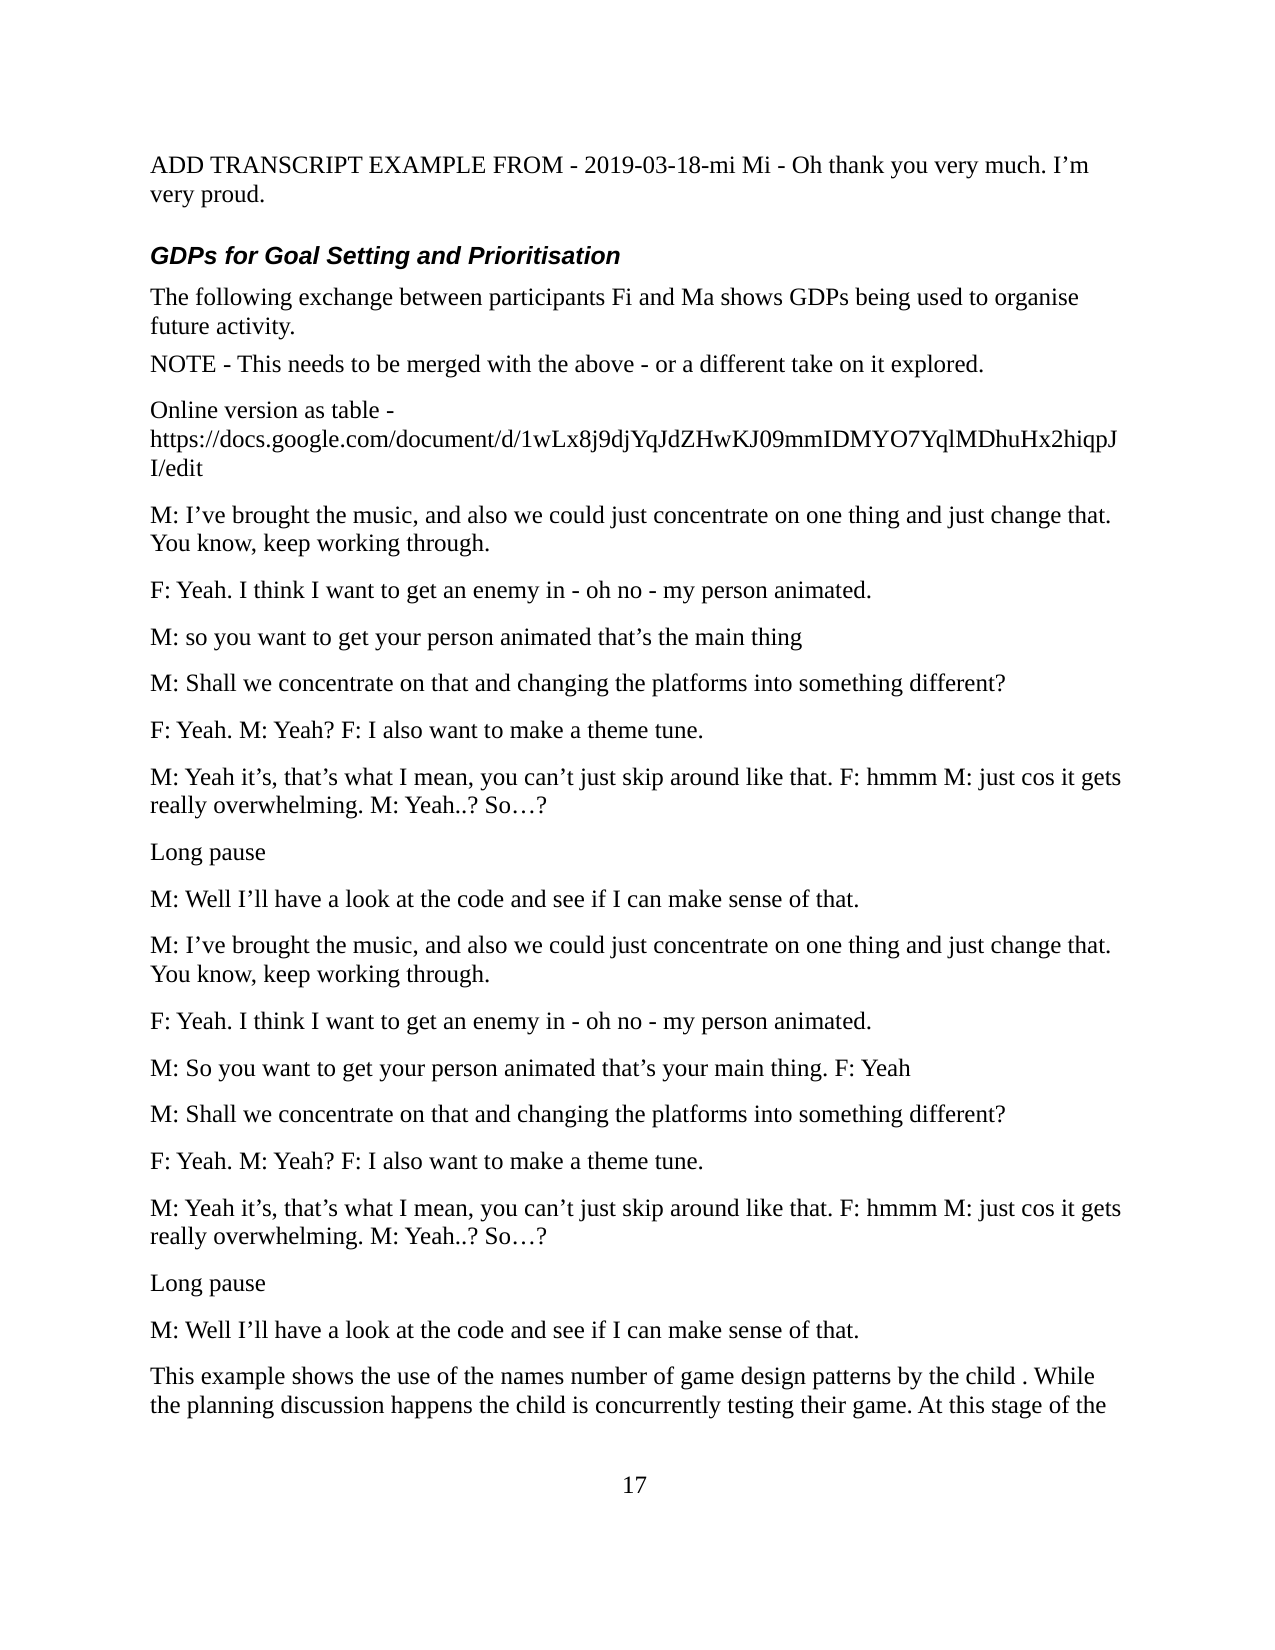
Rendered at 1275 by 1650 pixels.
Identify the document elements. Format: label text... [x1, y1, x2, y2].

text M: Well I’ll have a look at the code and see if I can make sense of that. [150, 884, 1125, 913]
text F: Yeah. M: Yeah? F: I also want to make a theme tune. [150, 715, 1125, 744]
text M: Yeah it’s, that’s what I mean, you can’t just skip around like that. F: hmmm M: just cos it gets really overwhelming. M: Yeah..? So…? [150, 762, 1125, 819]
text The following exchange between participants Fi and Ma shows GDPs being used to organise future activity. [150, 282, 1125, 340]
text NOTE - This needs to be merged with the above - or a different take on it explored. [150, 349, 1125, 378]
text M: Shall we concentrate on that and changing the platforms into something different? [150, 668, 1125, 697]
subtitle GDPs for Goal Setting and Prioritisation [150, 241, 1125, 270]
text F: Yeah. I think I want to get an enemy in - oh no - my person animated. [150, 1006, 1125, 1035]
text Online version as table - https://docs.google.com/document/d/1wLx8j9djYqJdZHwKJ09mmIDMYO7YqlMDhuHx2hiqpJI/edit [150, 396, 1125, 482]
text M: I’ve brought the music, and also we could just concentrate on one thing and just change that. You know, keep working through. [150, 931, 1125, 988]
text M: Yeah it’s, that’s what I mean, you can’t just skip around like that. F: hmmm M: just cos it gets really overwhelming. M: Yeah..? So…? [150, 1193, 1125, 1250]
text M: I’ve brought the music, and also we could just concentrate on one thing and just change that. You know, keep working through. [150, 500, 1125, 557]
text F: Yeah. I think I want to get an enemy in - oh no - my person animated. [150, 575, 1125, 604]
text Long pause [150, 1268, 1125, 1297]
text M: Shall we concentrate on that and changing the platforms into something different? [150, 1099, 1125, 1128]
text M: So you want to get your person animated that’s your main thing. F: Yeah [150, 1053, 1125, 1081]
text M: Well I’ll have a look at the code and see if I can make sense of that. [150, 1315, 1125, 1343]
text ADD TRANSCRIPT EXAMPLE FROM - 2019-03-18-mi Mi - Oh thank you very much. I’m very proud. [150, 150, 1125, 207]
text F: Yeah. M: Yeah? F: I also want to make a theme tune. [150, 1146, 1125, 1175]
text Long pause [150, 837, 1125, 866]
text M: so you want to get your person animated that’s the main thing [150, 622, 1125, 651]
text This example shows the use of the names number of game design patterns by the child . While the planning discussion happens the child is concurrently testing their game. At this stage of the [150, 1361, 1125, 1419]
